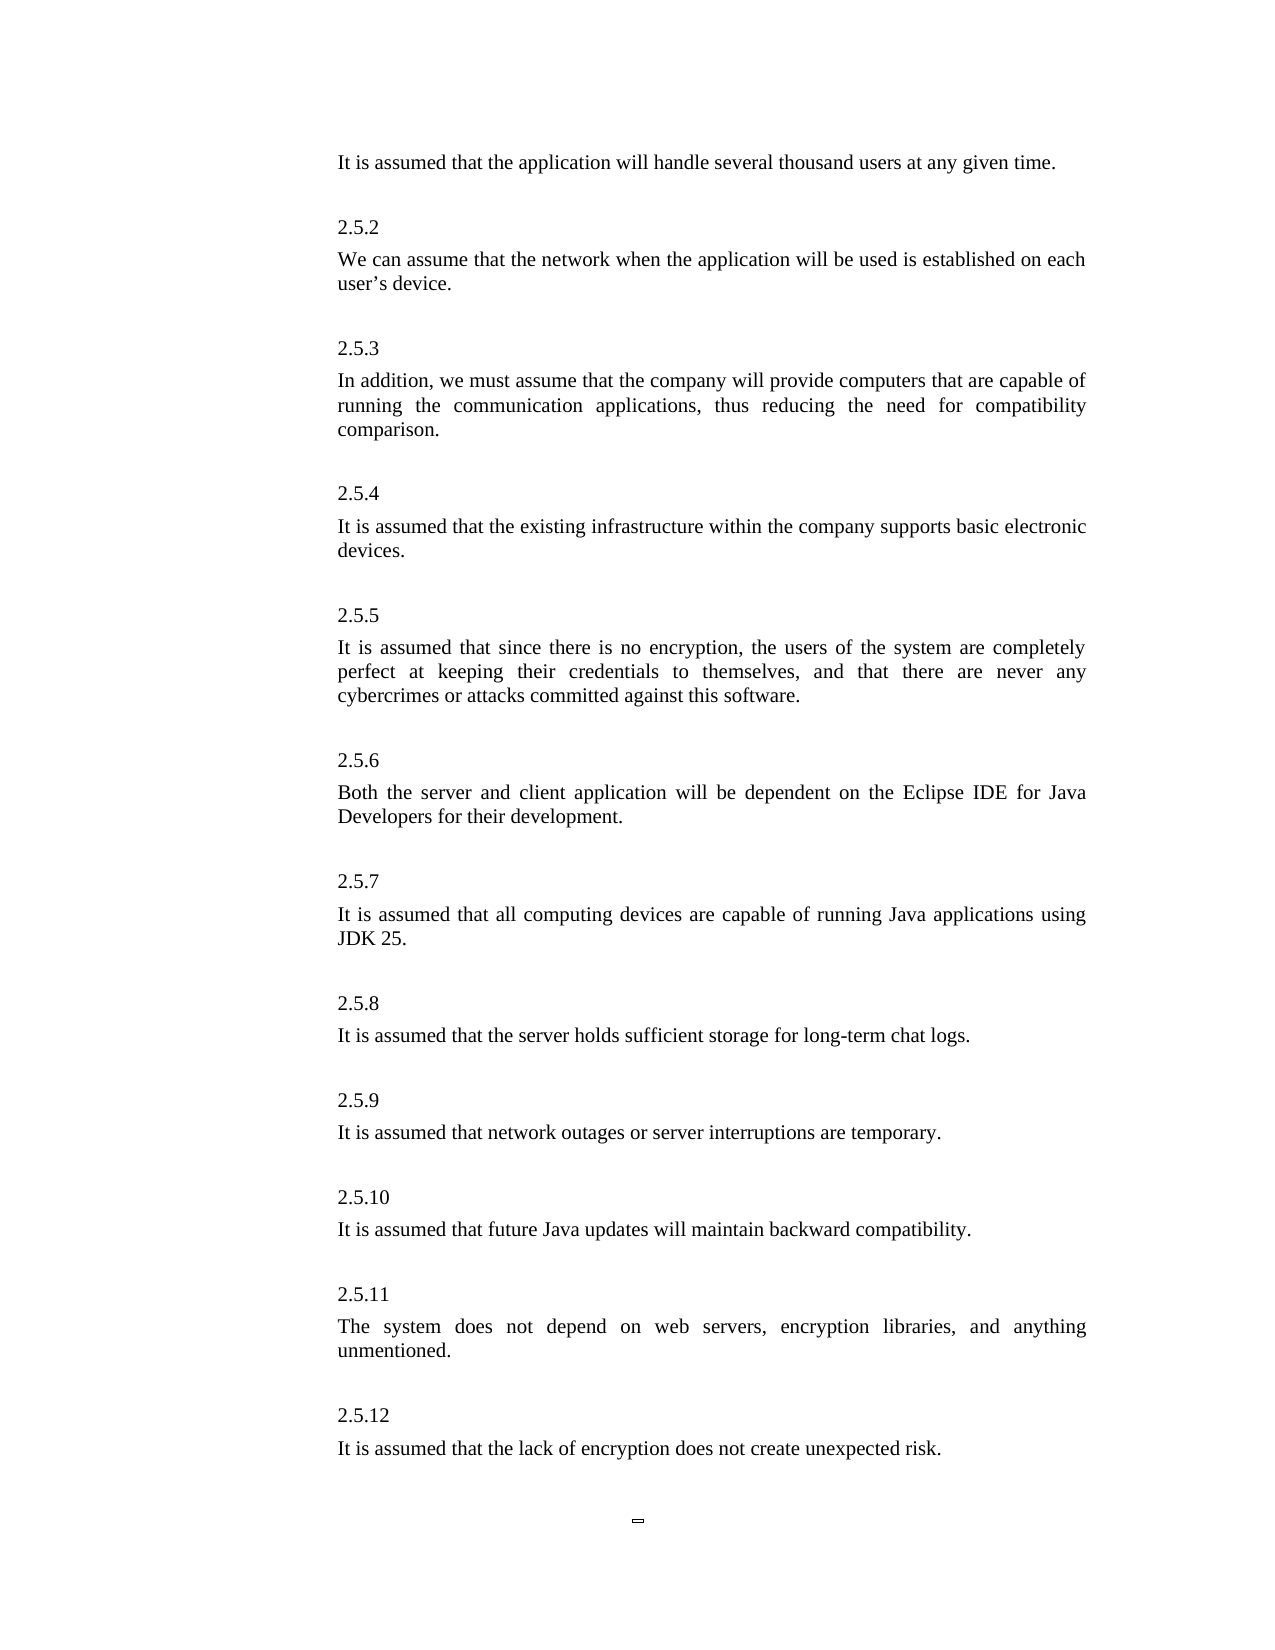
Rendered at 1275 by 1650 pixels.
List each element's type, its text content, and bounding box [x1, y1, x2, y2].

text 2.5.2 [337, 215, 1087, 239]
text In addition, we must assume that the company will provide computers that are capable of running the communication applications, thus reducing the need for compatibility comparison. [337, 368, 1087, 441]
text 2.5.10 [337, 1185, 1087, 1209]
text It is assumed that the lack of encryption does not create unexpected risk. [337, 1436, 1087, 1460]
text Both the server and client application will be dependent on the Eclipse IDE for Java Developers for their development. [337, 780, 1087, 828]
text The system does not depend on web servers, encryption libraries, and anything unmentioned. [337, 1314, 1087, 1362]
text We can assume that the network when the application will be used is established on each user’s device. [337, 247, 1087, 295]
text 2.5.8 [337, 990, 1087, 1014]
text It is assumed that since there is no encryption, the users of the system are completely perfect at keeping their credentials to themselves, and that there are never any cybercrimes or attacks committed against this software. [337, 635, 1087, 707]
text 2.5.11 [337, 1282, 1087, 1306]
text 2.5.12 [337, 1403, 1087, 1427]
text 2.5.7 [337, 869, 1087, 893]
text 2.5.9 [337, 1088, 1087, 1112]
text 2.5.6 [337, 748, 1087, 772]
text 2.5.5 [337, 603, 1087, 627]
text It is assumed that the existing infrastructure within the company supports basic electronic devices. [337, 514, 1087, 562]
text 2.5.3 [337, 336, 1087, 360]
text It is assumed that all computing devices are capable of running Java applications using JDK 25. [337, 902, 1087, 950]
text It is assumed that the application will handle several thousand users at any given time. [337, 150, 1087, 174]
text It is assumed that the server holds sufficient storage for long-term chat logs. [337, 1023, 1087, 1047]
text 2.5.4 [187, 481, 1087, 505]
text It is assumed that future Java updates will maintain backward compatibility. [337, 1217, 1087, 1241]
text It is assumed that network outages or server interruptions are temporary. [337, 1120, 1087, 1144]
